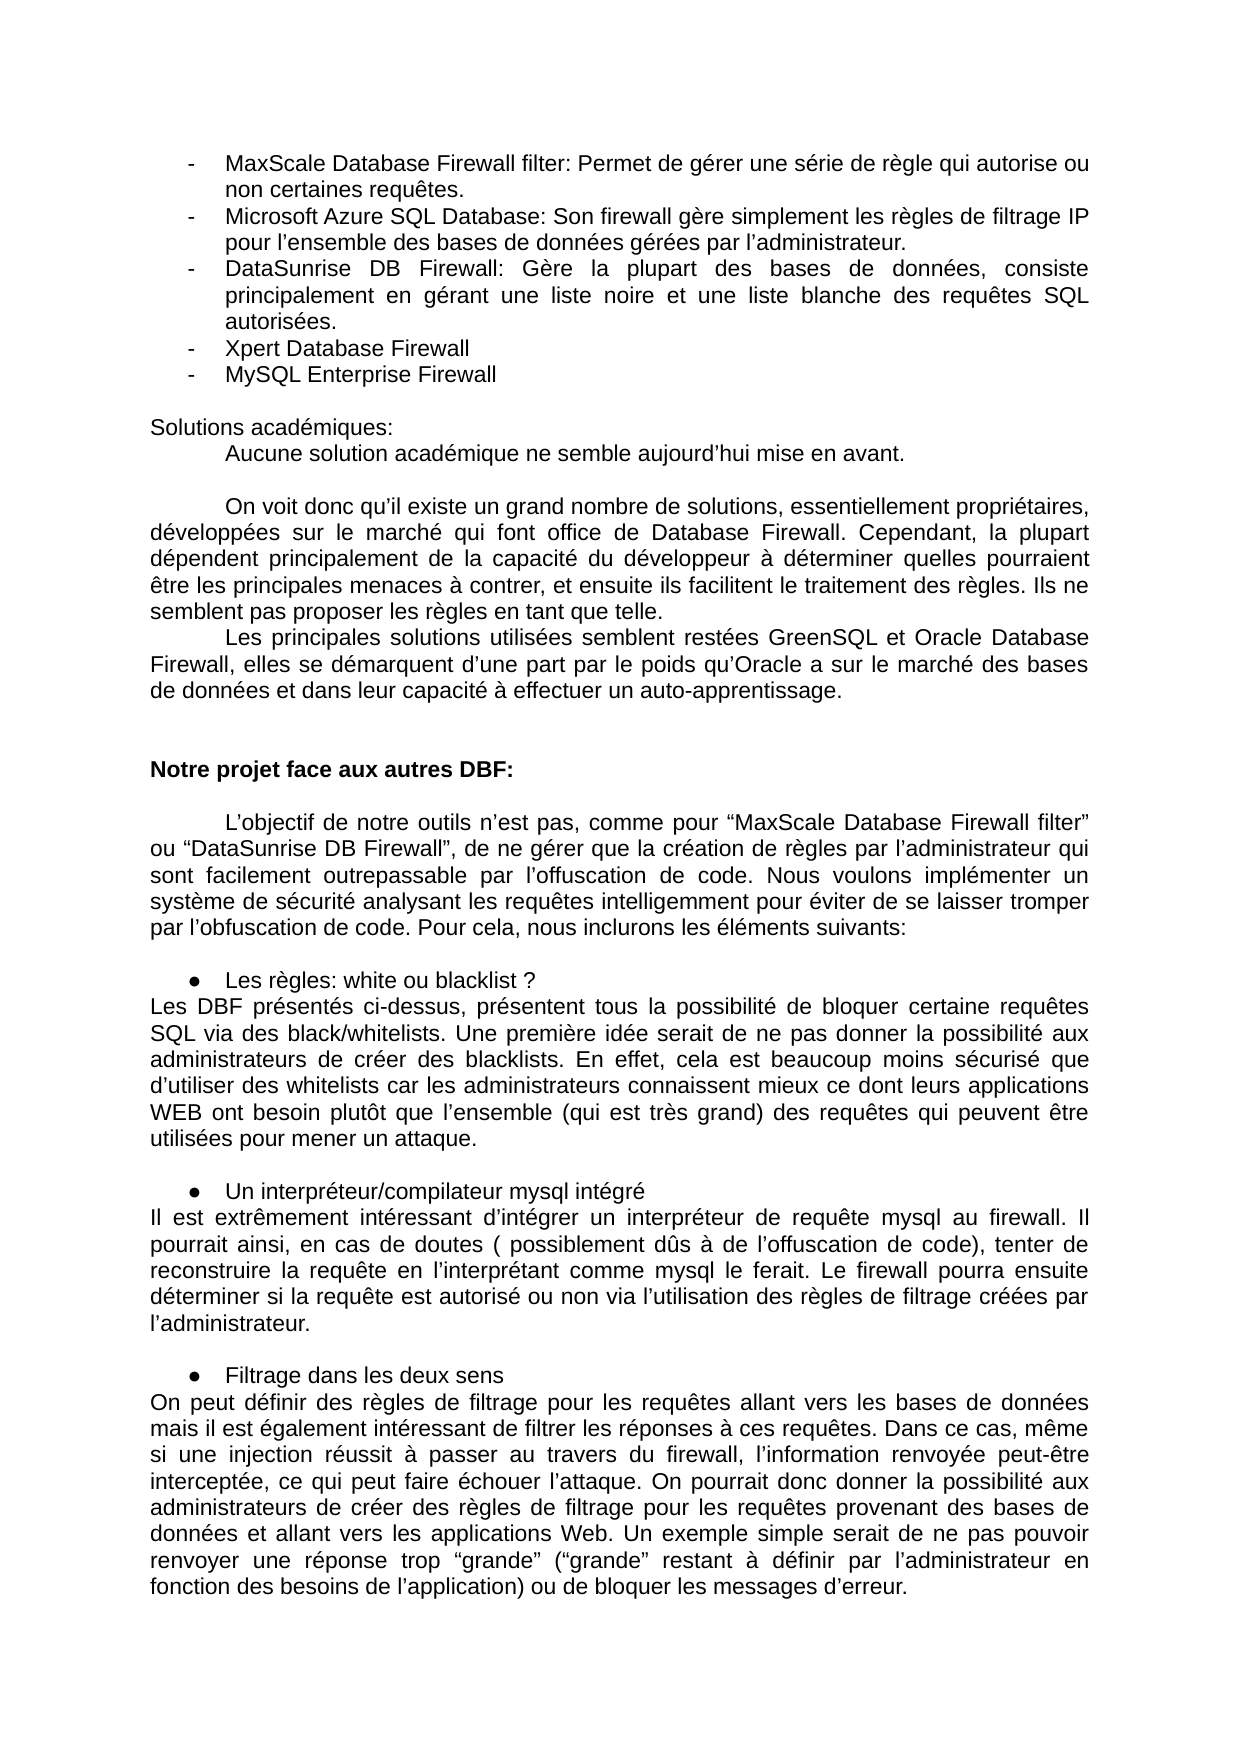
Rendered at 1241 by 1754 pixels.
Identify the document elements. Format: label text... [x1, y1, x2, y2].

list MySQL Enterprise Firewall [187, 361, 1090, 387]
list Filtrage dans les deux sens [187, 1362, 1090, 1389]
text Les principales solutions utilisées semblent restées GreenSQL et Oracle Database Firewall, elles se démarquent d’une part par le poids qu’Oracle a sur le marché des bases de données et dans leur capacité à effectuer un auto-apprentissage. [150, 624, 1090, 703]
text L’objectif de notre outils n’est pas, comme pour “MaxScale Database Firewall filter” ou “DataSunrise DB Firewall”, de ne gérer que la création de règles par l’administrateur qui sont facilement outrepassable par l’offuscation de code. Nous voulons implémenter un système de sécurité analysant les requêtes intelligemment pour éviter de se laisser tromper par l’obfuscation de code. Pour cela, nous inclurons les éléments suivants: [150, 809, 1090, 941]
list Les règles: white ou blacklist ? [187, 967, 1090, 993]
text Notre projet face aux autres DBF: [150, 756, 1090, 782]
text Il est extrêmement intéressant d’intégrer un interpréteur de requête mysql au firewall. Il pourrait ainsi, en cas de doutes ( possiblement dûs à de l’offuscation de code), tenter de reconstruire la requête en l’interprétant comme mysql le ferait. Le firewall pourra ensuite déterminer si la requête est autorisé ou non via l’utilisation des règles de filtrage créées par l’administrateur. [150, 1204, 1090, 1336]
text On peut définir des règles de filtrage pour les requêtes allant vers les bases de données mais il est également intéressant de filtrer les réponses à ces requêtes. Dans ce cas, même si une injection réussit à passer au travers du firewall, l’information renvoyée peut-être interceptée, ce qui peut faire échouer l’attaque. On pourrait donc donner la possibilité aux administrateurs de créer des règles de filtrage pour les requêtes provenant des bases de données et allant vers les applications Web. Un exemple simple serait de ne pas pouvoir renvoyer une réponse trop “grande” (“grande” restant à définir par l’administrateur en fonction des besoins de l’application) ou de bloquer les messages d’erreur. [150, 1389, 1090, 1599]
text On voit donc qu’il existe un grand nombre de solutions, essentiellement propriétaires, développées sur le marché qui font office de Database Firewall. Cependant, la plupart dépendent principalement de la capacité du développeur à déterminer quelles pourraient être les principales menaces à contrer, et ensuite ils facilitent le traitement des règles. Ils ne semblent pas proposer les règles en tant que telle. [150, 493, 1090, 624]
list Xpert Database Firewall [187, 334, 1090, 361]
list Un interpréteur/compilateur mysql intégré [187, 1178, 1090, 1204]
text Aucune solution académique ne semble aujourd’hui mise en avant. [150, 440, 1090, 466]
text Les DBF présentés ci-dessus, présentent tous la possibilité de bloquer certaine requêtes SQL via des black/whitelists. Une première idée serait de ne pas donner la possibilité aux administrateurs de créer des blacklists. En effet, cela est beaucoup moins sécurisé que d’utiliser des whitelists car les administrateurs connaissent mieux ce dont leurs applications WEB ont besoin plutôt que l’ensemble (qui est très grand) des requêtes qui peuvent être utilisées pour mener un attaque. [150, 993, 1090, 1151]
list Microsoft Azure SQL Database: Son firewall gère simplement les règles de filtrage IP pour l’ensemble des bases de données gérées par l’administrateur. [187, 203, 1090, 255]
list DataSunrise DB Firewall: Gère la plupart des bases de données, consiste principalement en gérant une liste noire et une liste blanche des requêtes SQL autorisées. [187, 255, 1090, 334]
list MaxScale Database Firewall filter: Permet de gérer une série de règle qui autorise ou non certaines requêtes. [187, 150, 1090, 203]
text Solutions académiques: [150, 413, 1090, 440]
